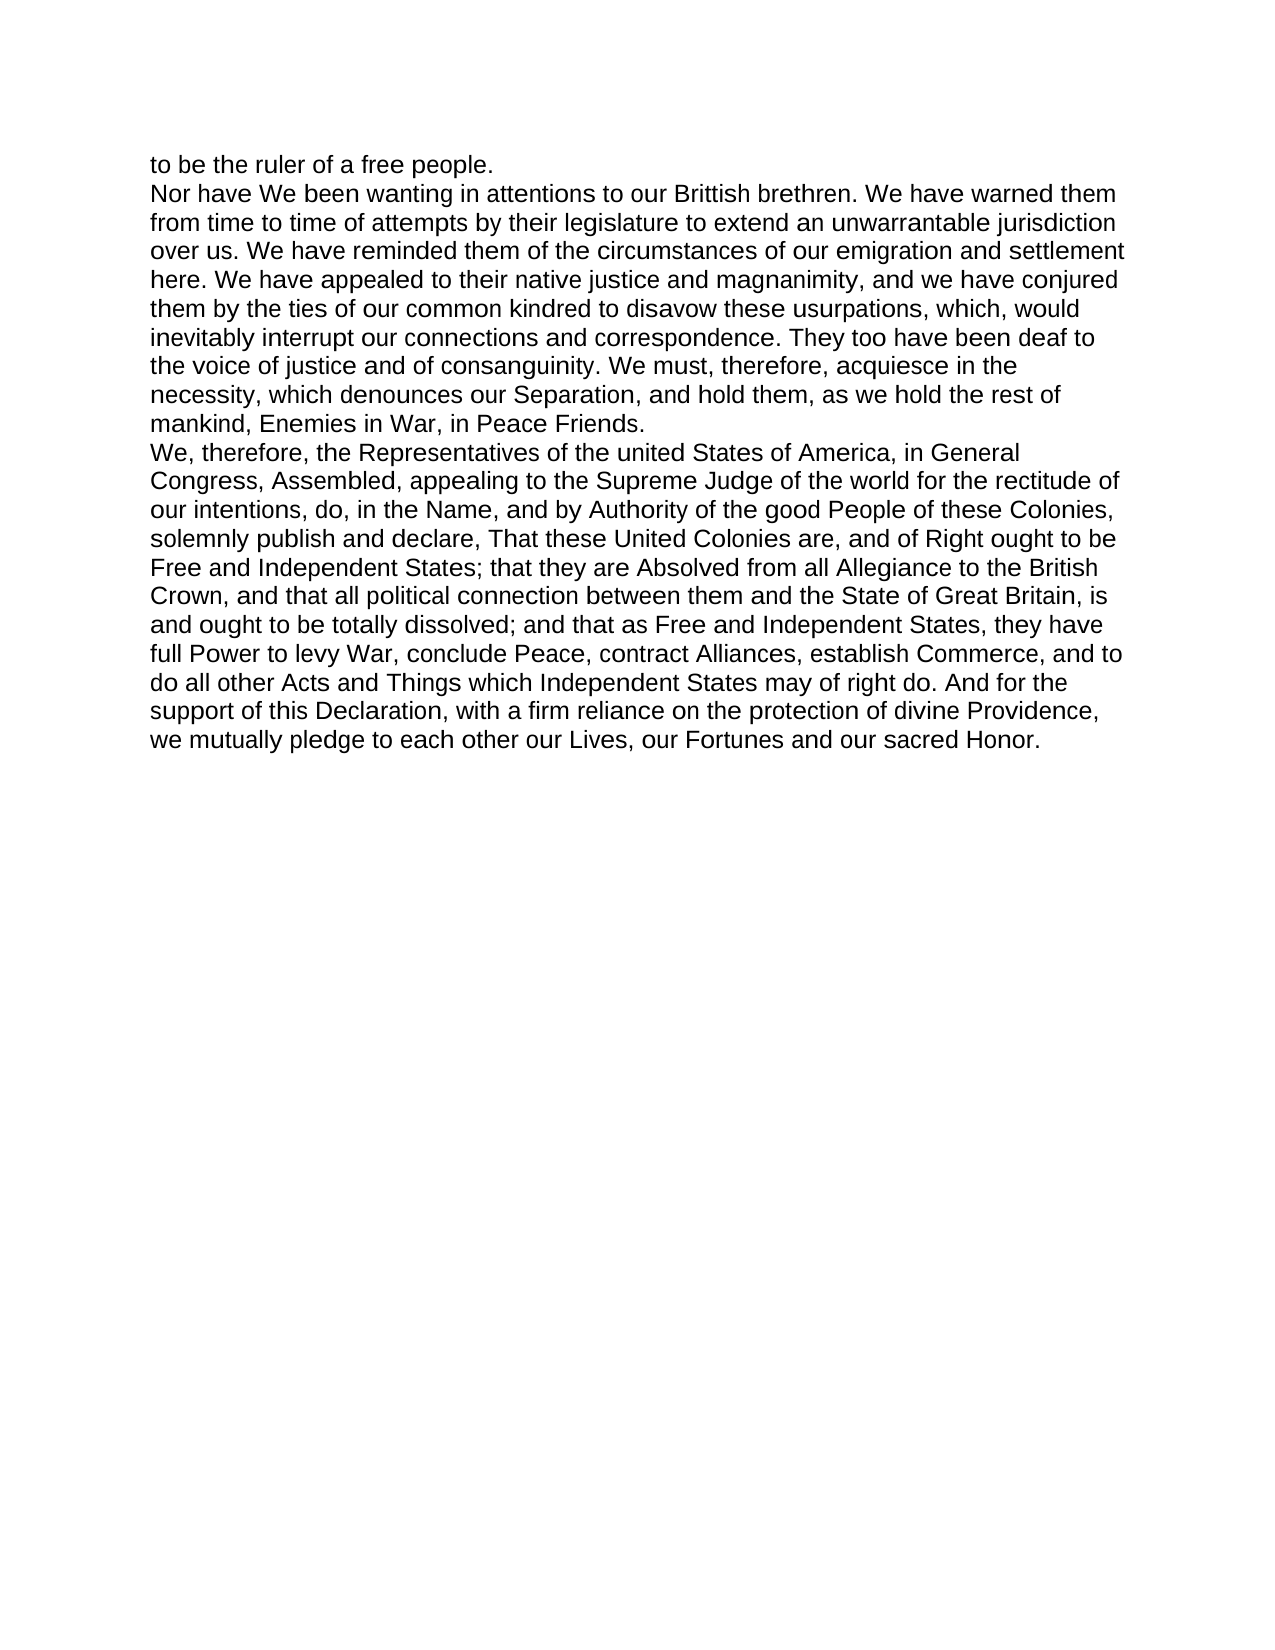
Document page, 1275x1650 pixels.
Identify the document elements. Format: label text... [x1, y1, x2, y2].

text Nor have We been wanting in attentions to our Brittish brethren. We have warned them from time to time of attempts by their legislature to extend an unwarrantable jurisdiction over us. We have reminded them of the circumstances of our emigration and settlement here. We have appealed to their native justice and magnanimity, and we have conjured them by the ties of our common kindred to disavow these usurpations, which, would inevitably interrupt our connections and correspondence. They too have been deaf to the voice of justice and of consanguinity. We must, therefore, acquiesce in the necessity, which denounces our Separation, and hold them, as we hold the rest of mankind, Enemies in War, in Peace Friends. [150, 179, 1125, 437]
text to be the ruler of a free people. [150, 150, 1125, 179]
text We, therefore, the Representatives of the united States of America, in General Congress, Assembled, appealing to the Supreme Judge of the world for the rectitude of our intentions, do, in the Name, and by Authority of the good People of these Colonies, solemnly publish and declare, That these United Colonies are, and of Right ought to be Free and Independent States; that they are Absolved from all Allegiance to the British Crown, and that all political connection between them and the State of Great Britain, is and ought to be totally dissolved; and that as Free and Independent States, they have full Power to levy War, conclude Peace, contract Alliances, establish Commerce, and to do all other Acts and Things which Independent States may of right do. And for the support of this Declaration, with a firm reliance on the protection of divine Providence, we mutually pledge to each other our Lives, our Fortunes and our sacred Honor. [150, 437, 1125, 754]
